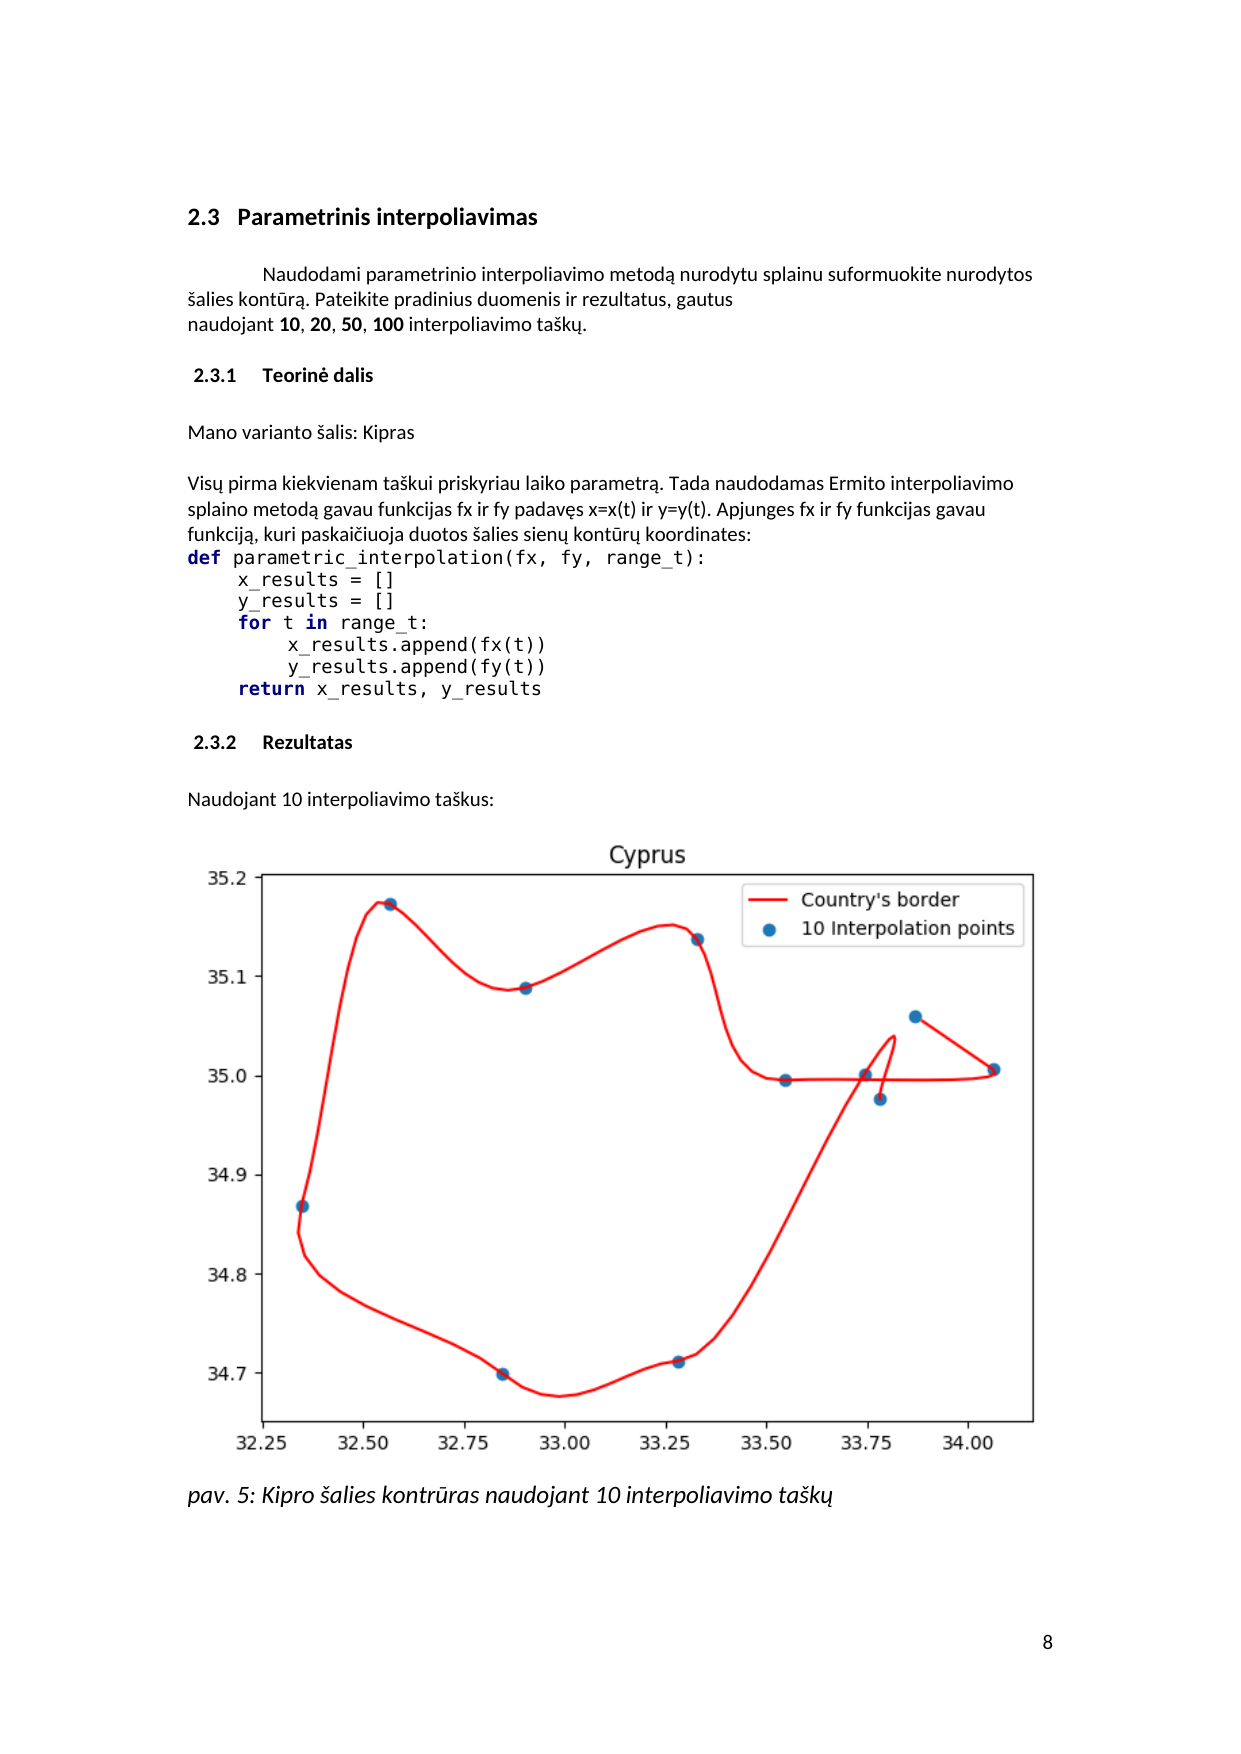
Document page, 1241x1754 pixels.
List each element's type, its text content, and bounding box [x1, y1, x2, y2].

text naudojant 10, 20, 50, 100 interpoliavimo taškų. [187, 312, 1053, 337]
subtitle Parametrinis interpoliavimas [187, 201, 1053, 231]
text y_results.append(fy(t)) [187, 656, 1053, 678]
text x_results = [] [187, 568, 1053, 590]
text y_results = [] [187, 590, 1053, 612]
picture [187, 824, 1053, 1474]
text pav. 5: Kipro šalies kontrūras naudojant 10 interpoliavimo taškų [187, 1474, 1053, 1510]
text Mano varianto šalis: Kipras [187, 419, 1053, 445]
text def parametric_interpolation(fx, fy, range_t): [187, 547, 1053, 568]
text Naudojant 10 interpoliavimo taškus: [187, 786, 1053, 812]
text Visų pirma kiekvienam taškui priskyriau laiko parametrą. Tada naudodamas Ermito interpoliavimo splaino metodą gavau funkcijas fx ir fy padavęs x=x(t) ir y=y(t). Apjunges fx ir fy funkcijas gavau funkciją, kuri paskaičiuoja duotos šalies sienų kontūrų koordinates: [187, 470, 1053, 547]
subtitle Rezultatas [193, 729, 1053, 755]
text return x_results, y_results [187, 678, 1053, 700]
text x_results.append(fx(t)) [187, 634, 1053, 656]
subtitle Teorinė dalis [193, 362, 1053, 388]
text for t in range_t: [187, 612, 1053, 634]
text Naudodami parametrinio interpoliavimo metodą nurodytu splainu suformuokite nurodytos šalies kontūrą. Pateikite pradinius duomenis ir rezultatus, gautus [187, 261, 1053, 312]
